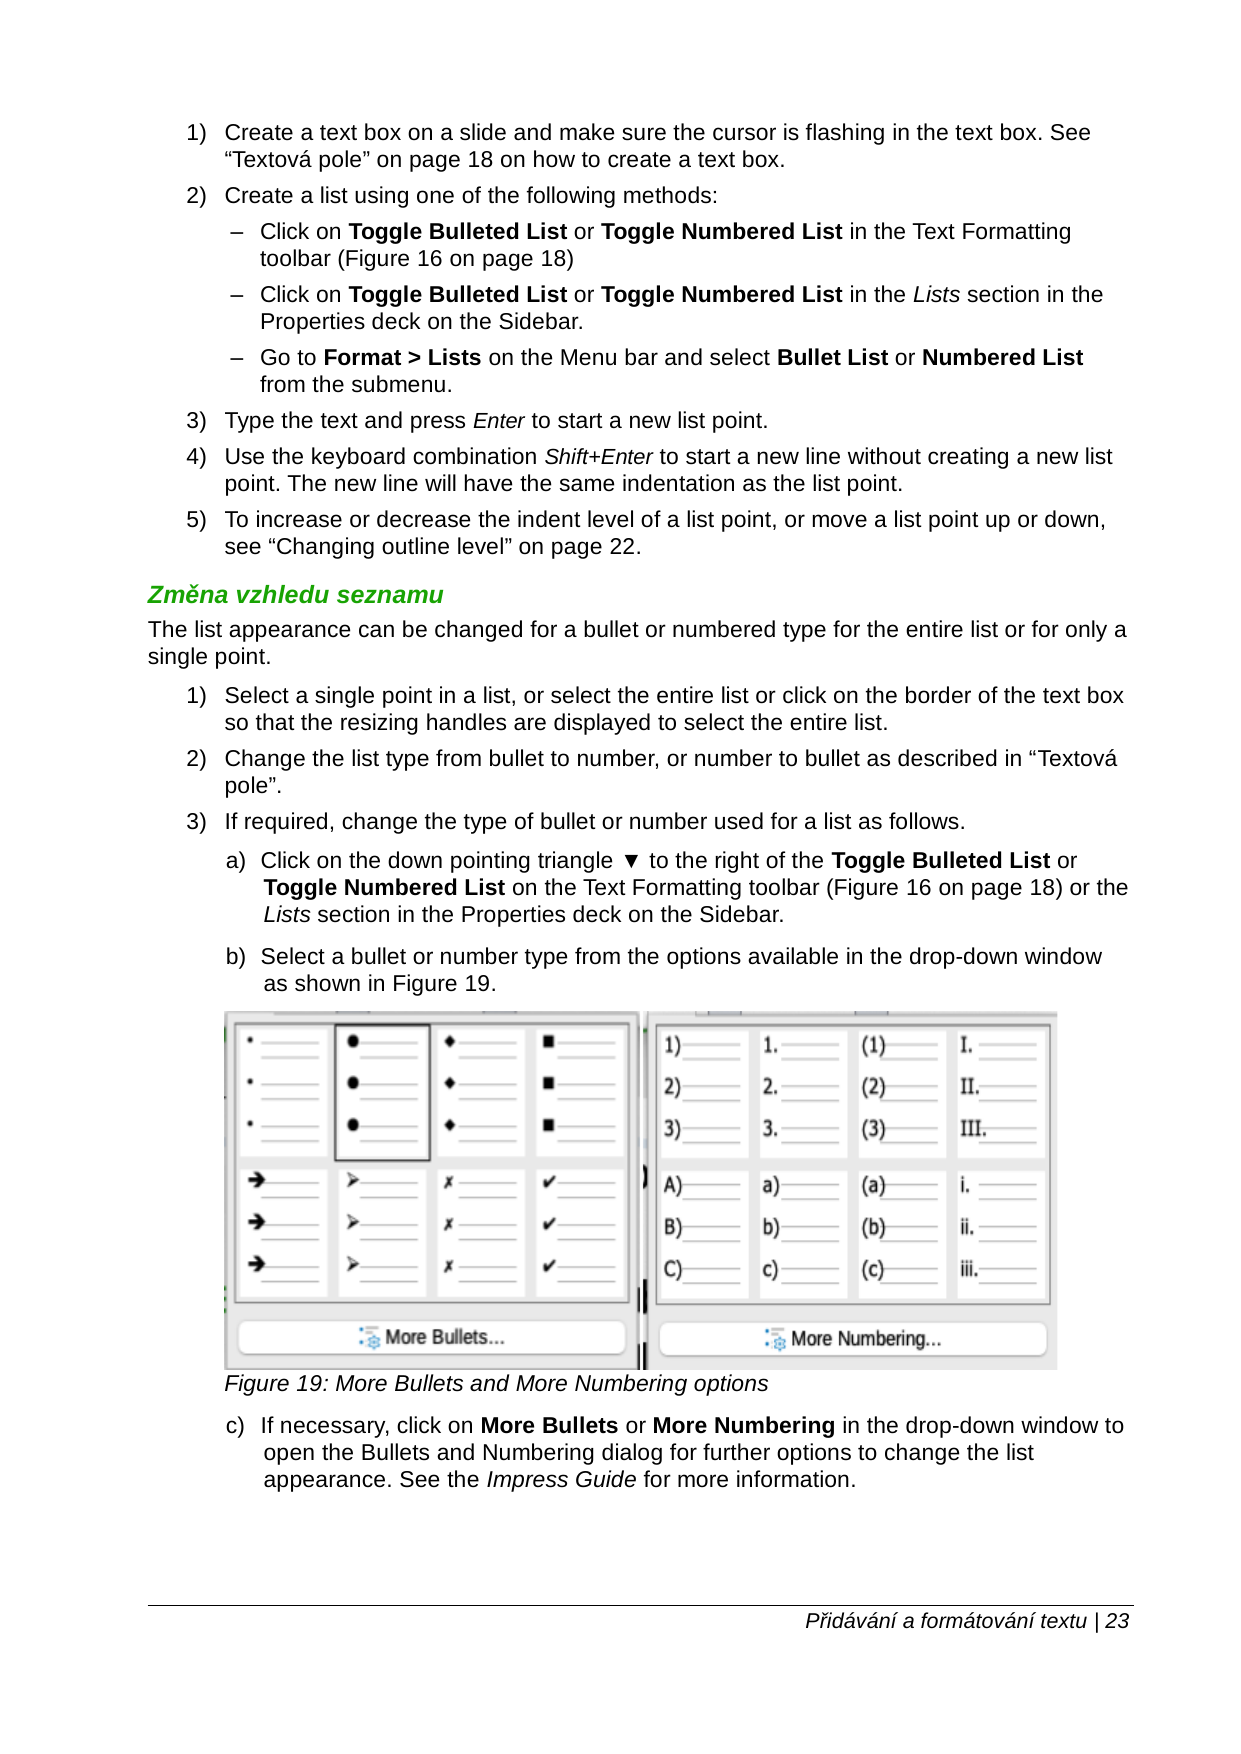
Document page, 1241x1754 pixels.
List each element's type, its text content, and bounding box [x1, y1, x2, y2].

list Click on Toggle Bulleted List or Toggle Numbered List in the Lists section in the Properties deck on the Sidebar. [230, 280, 1134, 334]
text The list appearance can be changed for a bullet or numbered type for the entire list or for only a single point. [148, 615, 1134, 669]
list Select a bullet or number type from the options available in the drop-down window as shown in Figure 19. [223, 939, 1134, 999]
subtitle Změna vzhledu seznamu [148, 580, 1134, 609]
list Select a single point in a list, or select the entire list or click on the border of the text box so that the resizing handles are displayed to select the entire list. [207, 682, 1134, 736]
list Create a list using one of the following methods: [207, 181, 1134, 208]
picture [224, 1011, 1058, 1370]
list If necessary, click on More Bullets or More Numbering in the drop-down window to open the Bullets and Numbering dialog for further options to change the list appearance. See the Impress Guide for more information. [223, 1409, 1134, 1496]
list Use the keyboard combination Shift+Enter to start a new line without creating a new list point. The new line will have the same indentation as the list point. [207, 442, 1134, 496]
list Create a text box on a slide and make sure the cursor is flashing in the text box. See “Text boxes” on page 18 on how to create a text box. [207, 118, 1134, 172]
text Figure 19: More Bullets and More Numbering options [224, 1370, 1057, 1397]
list To increase or decrease the indent level of a list point, or move a list point up or down, see “Changing outline level” on page 21. [207, 505, 1134, 559]
list Click on Toggle Bulleted List or Toggle Numbered List in the Text Formatting toolbar (Figure 16 on page 17) [230, 217, 1134, 271]
list Click on the down pointing triangle ▼ to the right of the Toggle Bulleted List or Toggle Numbered List on the Text Formatting toolbar (Figure 16 on page 17) or the Lists section in the Properties deck on the Sidebar. [223, 843, 1134, 931]
list Go to Format > Lists on the Menu bar and select Bullet List or Numbered List from the submenu. [230, 343, 1134, 397]
list Type the text and press Enter to start a new list point. [207, 406, 1134, 433]
list Change the list type from bullet to number, or number to bullet as described in “Text boxes”. [207, 744, 1134, 799]
list If required, change the type of bullet or number used for a list as follows. [207, 808, 1134, 835]
